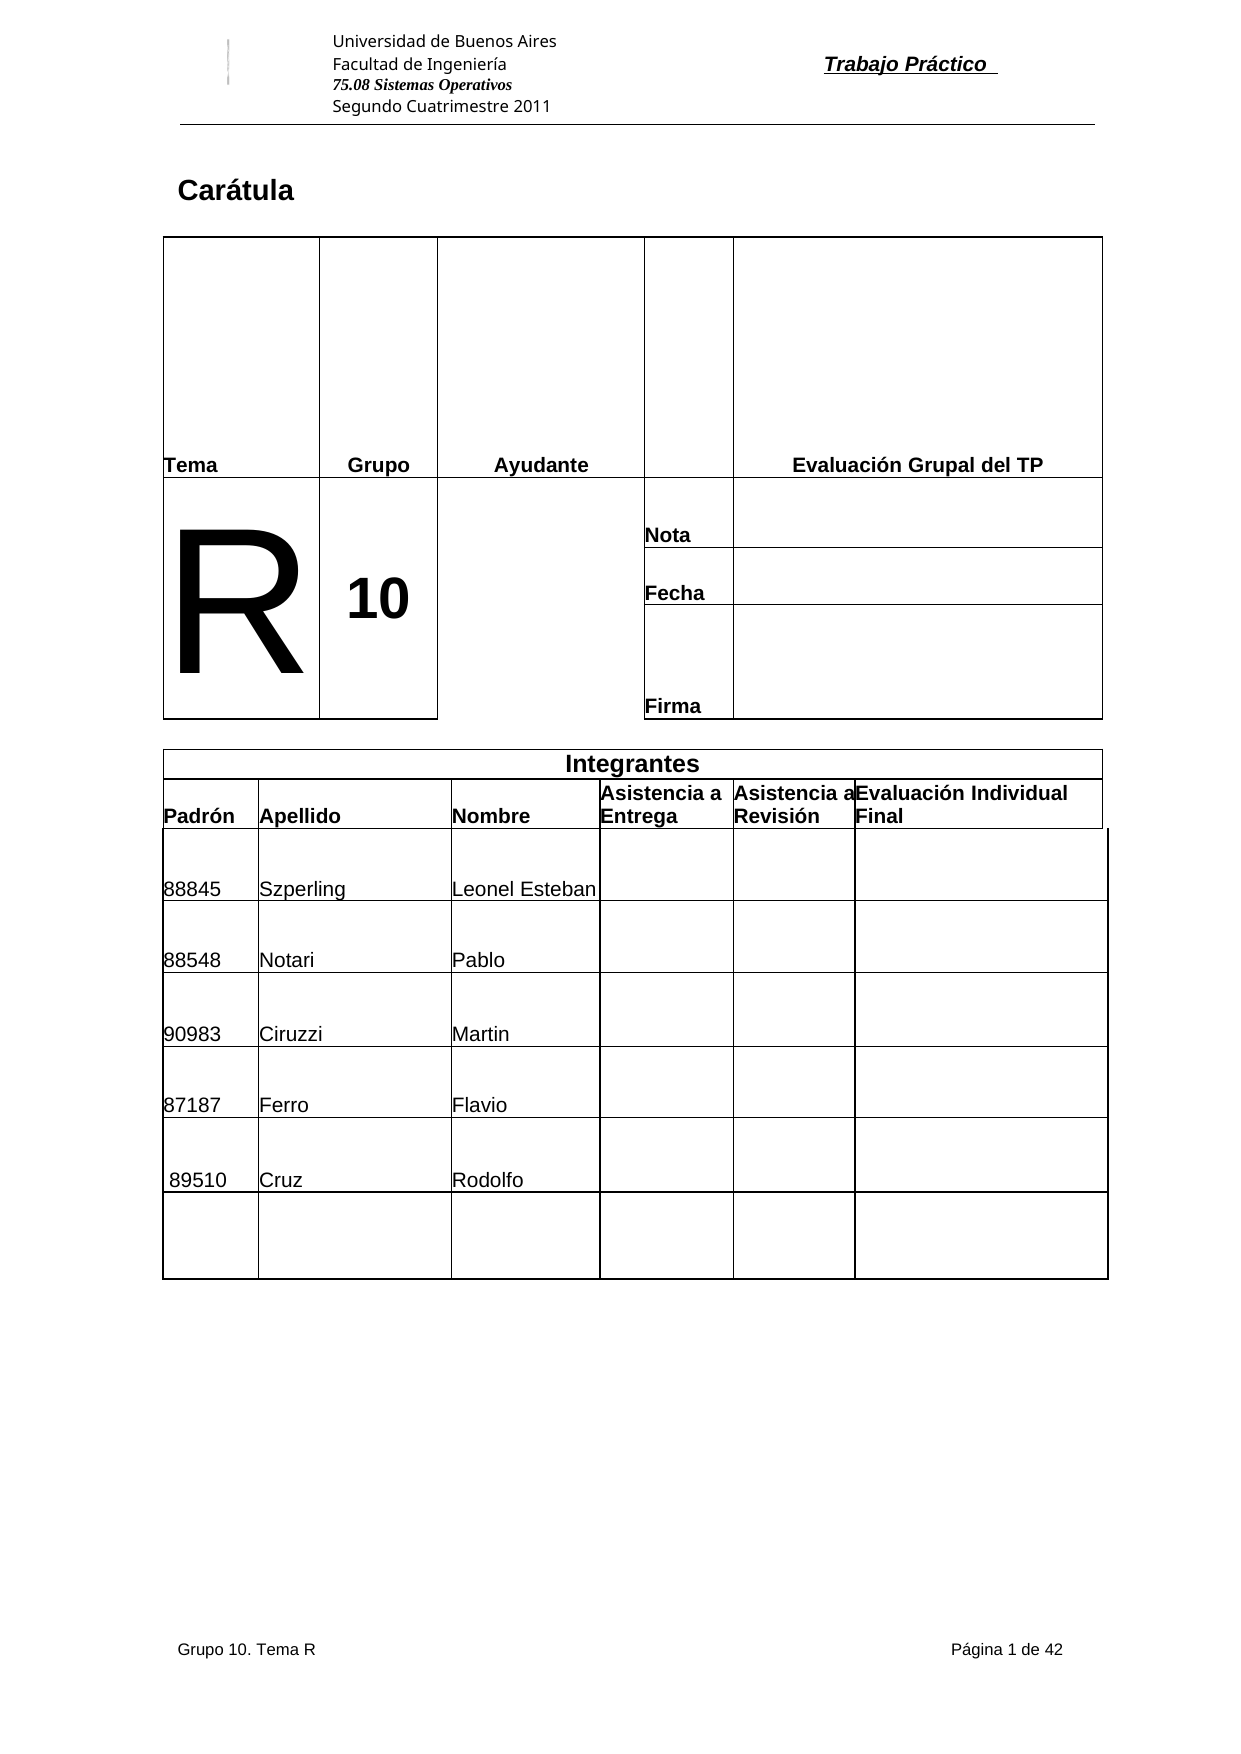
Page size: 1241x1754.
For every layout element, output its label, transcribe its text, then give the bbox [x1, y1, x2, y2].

table_cell [856, 828, 1107, 900]
subtitle Carátula [177, 173, 1063, 206]
table_cell [1103, 547, 1108, 604]
table_cell Firma [645, 605, 733, 718]
table_cell [734, 829, 854, 900]
table_cell 89510 [164, 1118, 258, 1191]
table_cell Leonel Esteban [452, 829, 599, 900]
table_cell [734, 1047, 854, 1117]
table_cell [163, 718, 1097, 748]
table_header Tema [164, 238, 319, 477]
table_cell Nombre [452, 780, 599, 828]
table_cell Asistencia a Revisión [734, 780, 854, 828]
table_cell [601, 1193, 733, 1277]
table_cell 90983 [164, 973, 258, 1046]
table_cell [1103, 778, 1108, 828]
table_cell [856, 973, 1107, 1046]
table_cell [601, 829, 733, 900]
table_header [1103, 236, 1108, 477]
table_cell Flavio [452, 1047, 599, 1117]
table_cell [601, 1118, 733, 1191]
table_cell [164, 1193, 258, 1277]
table_cell [601, 901, 733, 972]
table_cell Ciruzzi [259, 973, 451, 1046]
table_cell Martin [452, 973, 599, 1046]
table_cell Padrón [164, 780, 258, 828]
table_cell R [164, 478, 319, 718]
table_cell [1102, 718, 1108, 748]
table_cell [734, 973, 854, 1046]
table_header [645, 238, 733, 477]
table_cell [1103, 749, 1108, 778]
table_cell [1103, 477, 1108, 547]
table_cell Notari [259, 901, 451, 972]
table_cell 10 [320, 478, 437, 718]
table_cell [734, 1118, 854, 1191]
table_cell [734, 548, 1102, 604]
table_cell [438, 478, 644, 718]
table_cell [601, 1047, 733, 1117]
table_cell [734, 901, 854, 972]
table_header Ayudante [438, 238, 644, 477]
table_cell Integrantes [164, 750, 1102, 778]
table_cell [856, 1118, 1107, 1191]
table_cell Nota [645, 478, 733, 547]
table_cell [452, 1193, 599, 1277]
table_cell Evaluación Individual Final [856, 780, 1102, 828]
table_cell [734, 1193, 854, 1277]
table_cell Cruz [259, 1118, 451, 1191]
table_cell Apellido [259, 780, 451, 828]
table_cell Pablo [452, 901, 599, 972]
table_cell [601, 973, 733, 1046]
table_cell Ferro [259, 1047, 451, 1117]
table_cell [734, 478, 1102, 547]
table_cell Rodolfo [452, 1118, 599, 1191]
table_cell [1097, 720, 1102, 748]
table_header Grupo [320, 238, 437, 477]
table_cell [856, 901, 1107, 972]
table_cell [259, 1193, 451, 1277]
table_cell [856, 1047, 1107, 1117]
table_cell 88845 [164, 829, 258, 900]
table_cell Fecha [645, 548, 733, 604]
table_cell [1103, 604, 1108, 718]
table_cell 88548 [164, 901, 258, 972]
table_cell Asistencia a Entrega [601, 780, 733, 828]
table_cell [856, 1193, 1107, 1277]
table_cell 87187 [164, 1047, 258, 1117]
table_header Evaluación Grupal del TP [734, 238, 1102, 477]
table_cell Szperling [259, 829, 451, 900]
table_cell [734, 605, 1102, 718]
